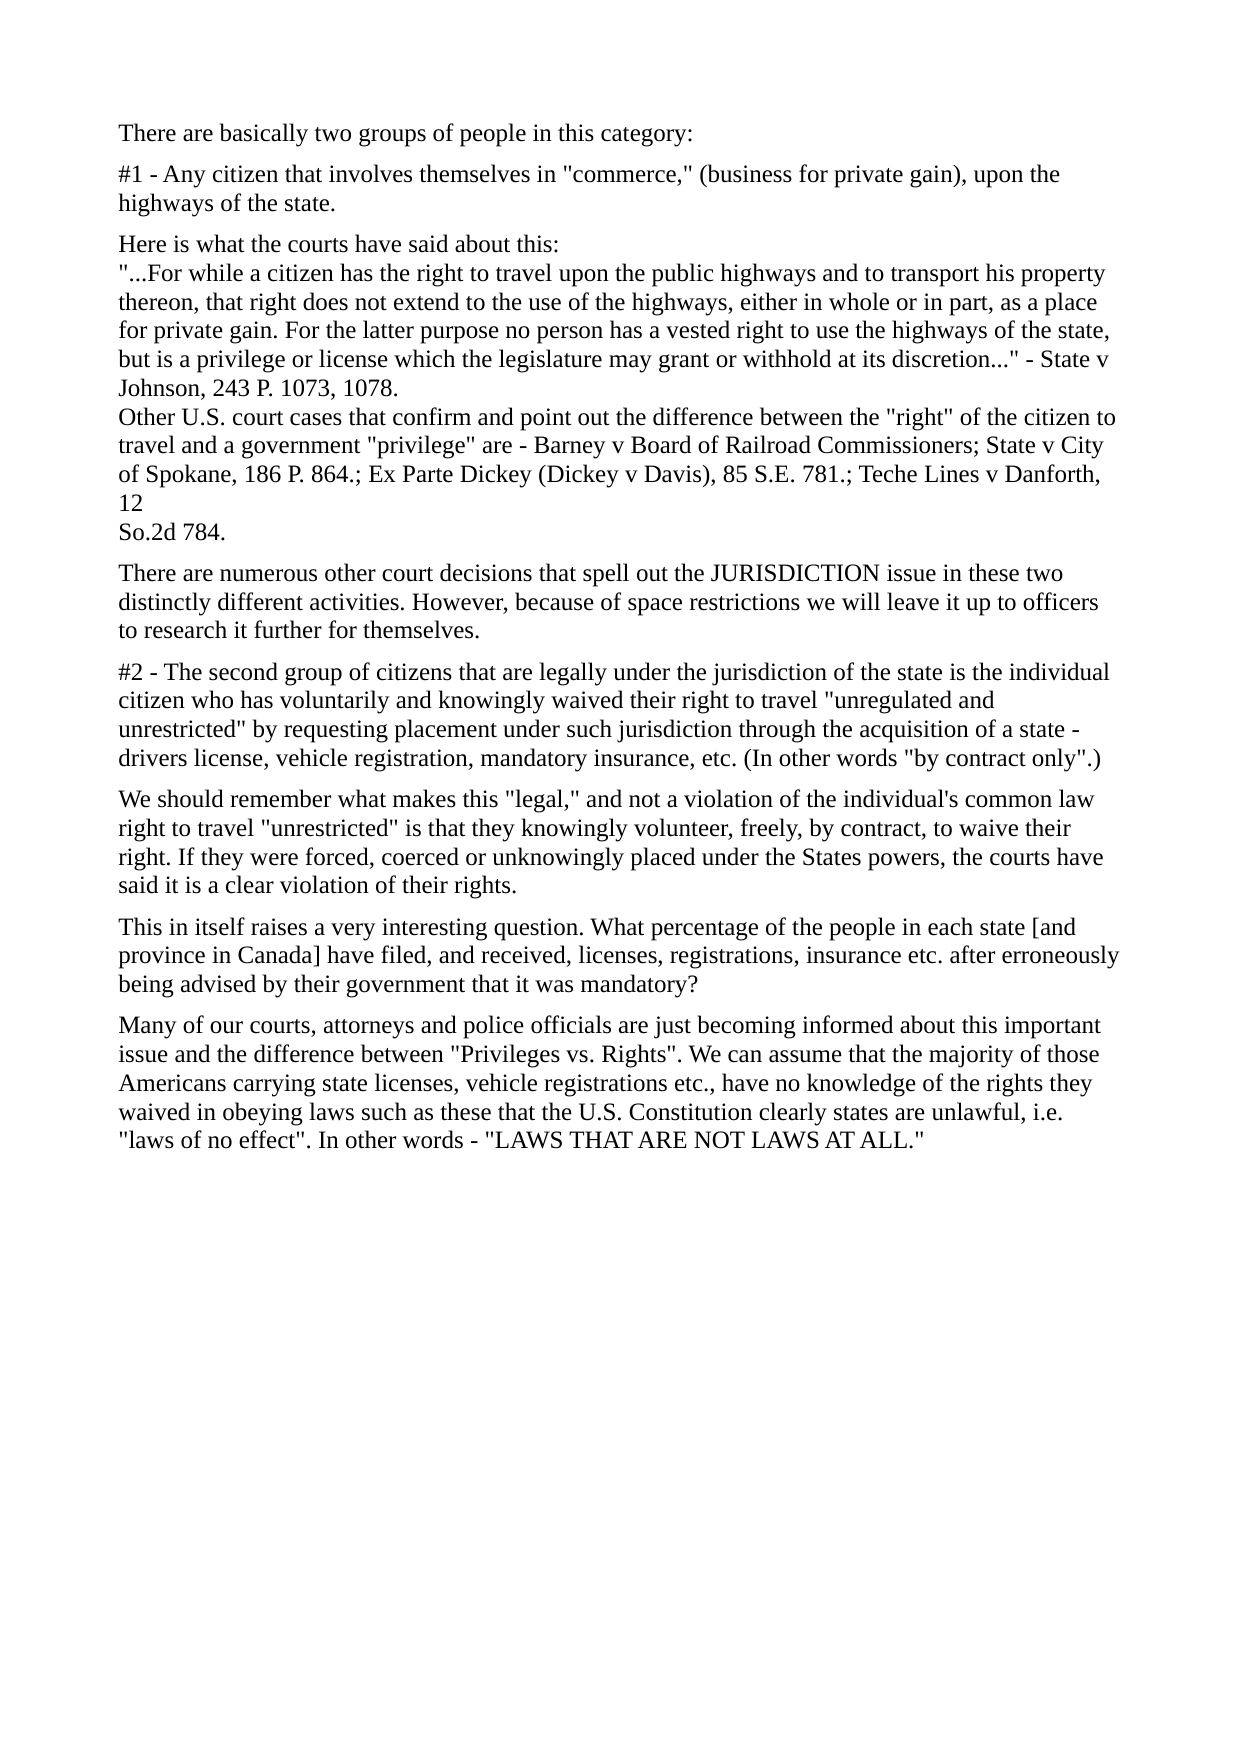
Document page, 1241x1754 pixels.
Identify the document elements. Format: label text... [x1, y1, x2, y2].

text #1 - Any citizen that involves themselves in "commerce," (business for private gain), upon the highways of the state. [118, 159, 1122, 217]
text There are numerous other court decisions that spell out the JURISDICTION issue in these two distinctly different activities. However, because of space restrictions we will leave it up to officers to research it further for themselves. [118, 558, 1122, 644]
text Many of our courts, attorneys and police officials are just becoming informed about this important issue and the difference between "Privileges vs. Rights". We can assume that the majority of those Americans carrying state licenses, vehicle registrations etc., have no knowledge of the rights they waived in obeying laws such as these that the U.S. Constitution clearly states are unlawful, i.e. "laws of no effect". In other words - "LAWS THAT ARE NOT LAWS AT ALL." [118, 1011, 1122, 1154]
text This in itself raises a very interesting question. What percentage of the people in each state [and province in Canada] have filed, and received, licenses, registrations, insurance etc. after erroneously being advised by their government that it was mandatory? [118, 912, 1122, 998]
text There are basically two groups of people in this category: [118, 118, 1122, 147]
text Here is what the courts have said about this: "...For while a citizen has the right to travel upon the public highways and to transport his property thereon, that right does not extend to the use of the highways, either in whole or in part, as a place for private gain. For the latter purpose no person has a vested right to use the highways of the state, but is a privilege or license which the legislature may grant or withhold at its discretion..." - State v Johnson, 243 P. 1073, 1078. Other U.S. court cases that confirm and point out the difference between the "right" of the citizen to travel and a government "privilege" are - Barney v Board of Railroad Commissioners; State v City of Spokane, 186 P. 864.; Ex Parte Dickey (Dickey v Davis), 85 S.E. 781.; Teche Lines v Danforth, 12 So.2d 784. [118, 229, 1122, 546]
text #2 - The second group of citizens that are legally under the jurisdiction of the state is the individual citizen who has voluntarily and knowingly waived their right to travel "unregulated and unrestricted" by requesting placement under such jurisdiction through the acquisition of a state - drivers license, vehicle registration, mandatory insurance, etc. (In other words "by contract only".) [118, 657, 1122, 772]
text We should remember what makes this "legal," and not a violation of the individual's common law right to travel "unrestricted" is that they knowingly volunteer, freely, by contract, to waive their right. If they were forced, coerced or unknowingly placed under the States powers, the courts have said it is a clear violation of their rights. [118, 784, 1122, 899]
